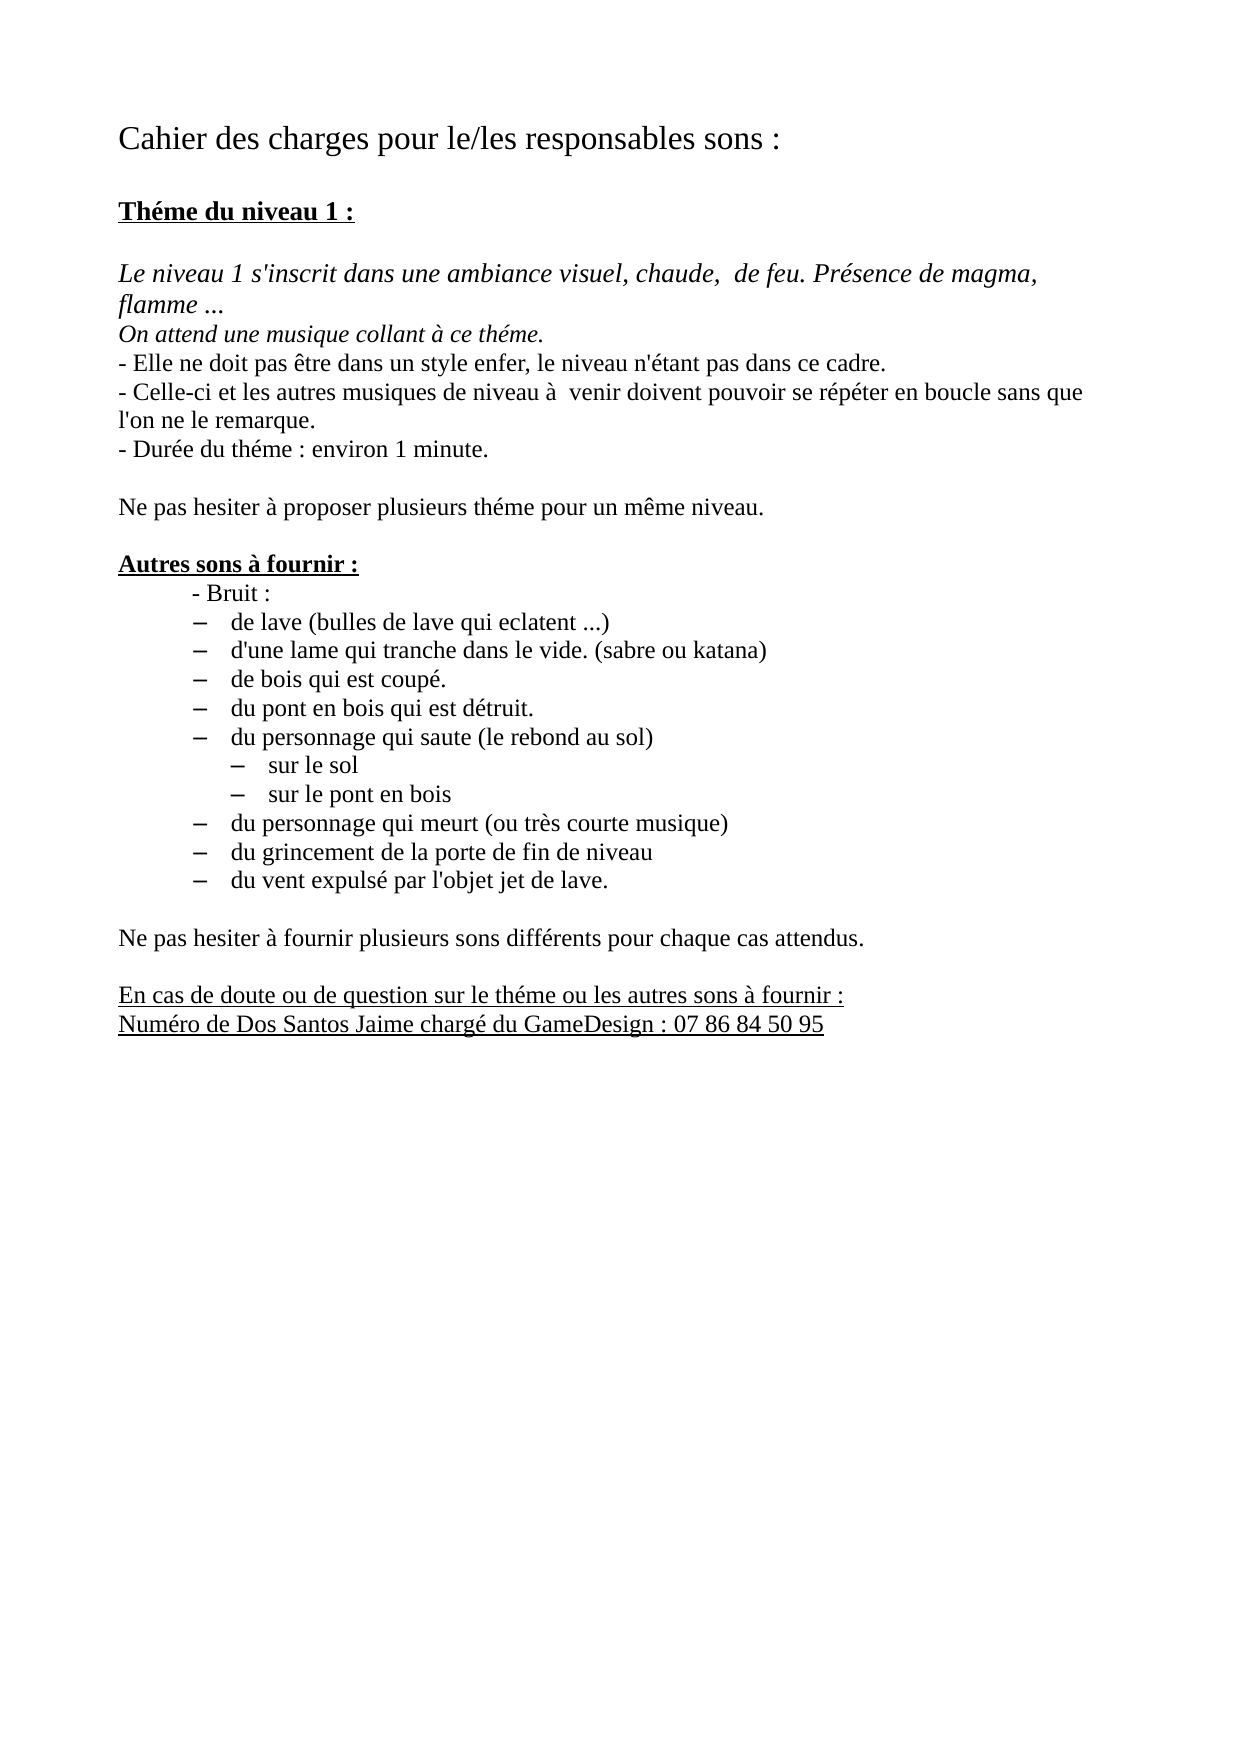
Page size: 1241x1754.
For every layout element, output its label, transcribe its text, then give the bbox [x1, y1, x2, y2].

list de lave (bulles de lave qui eclatent ...) [193, 607, 1122, 636]
list du grincement de la porte de fin de niveau [193, 837, 1122, 866]
text - Celle-ci et les autres musiques de niveau à venir doivent pouvoir se répéter en boucle sans que l'on ne le remarque. - Durée du théme : environ 1 minute. Ne pas hesiter à proposer plusieurs théme pour un même niveau. Autres sons à fournir : - Bruit : [118, 377, 1122, 607]
list du pont en bois qui est détruit. [193, 693, 1122, 722]
list sur le pont en bois [231, 779, 1122, 808]
list du personnage qui meurt (ou très courte musique) [193, 808, 1122, 837]
list du personnage qui saute (le rebond au sol) [193, 722, 1122, 751]
list du vent expulsé par l'objet jet de lave. [193, 866, 1122, 894]
list de bois qui est coupé. [193, 664, 1122, 693]
list d'une lame qui tranche dans le vide. (sabre ou katana) [193, 636, 1122, 664]
text Numéro de Dos Santos Jaime chargé du GameDesign : 07 86 84 50 95 [118, 1009, 1122, 1038]
list sur le sol [231, 751, 1122, 779]
text Ne pas hesiter à fournir plusieurs sons différents pour chaque cas attendus. En cas de doute ou de question sur le théme ou les autres sons à fournir : [118, 894, 1122, 1009]
text Cahier des charges pour le/les responsables sons : Théme du niveau 1 : Le niveau 1 s'inscrit dans une ambiance visuel, chaude, de feu. Présence de magma, flamme ... On attend une musique collant à ce théme. - Elle ne doit pas être dans un style enfer, le niveau n'étant pas dans ce cadre. [118, 118, 1122, 377]
